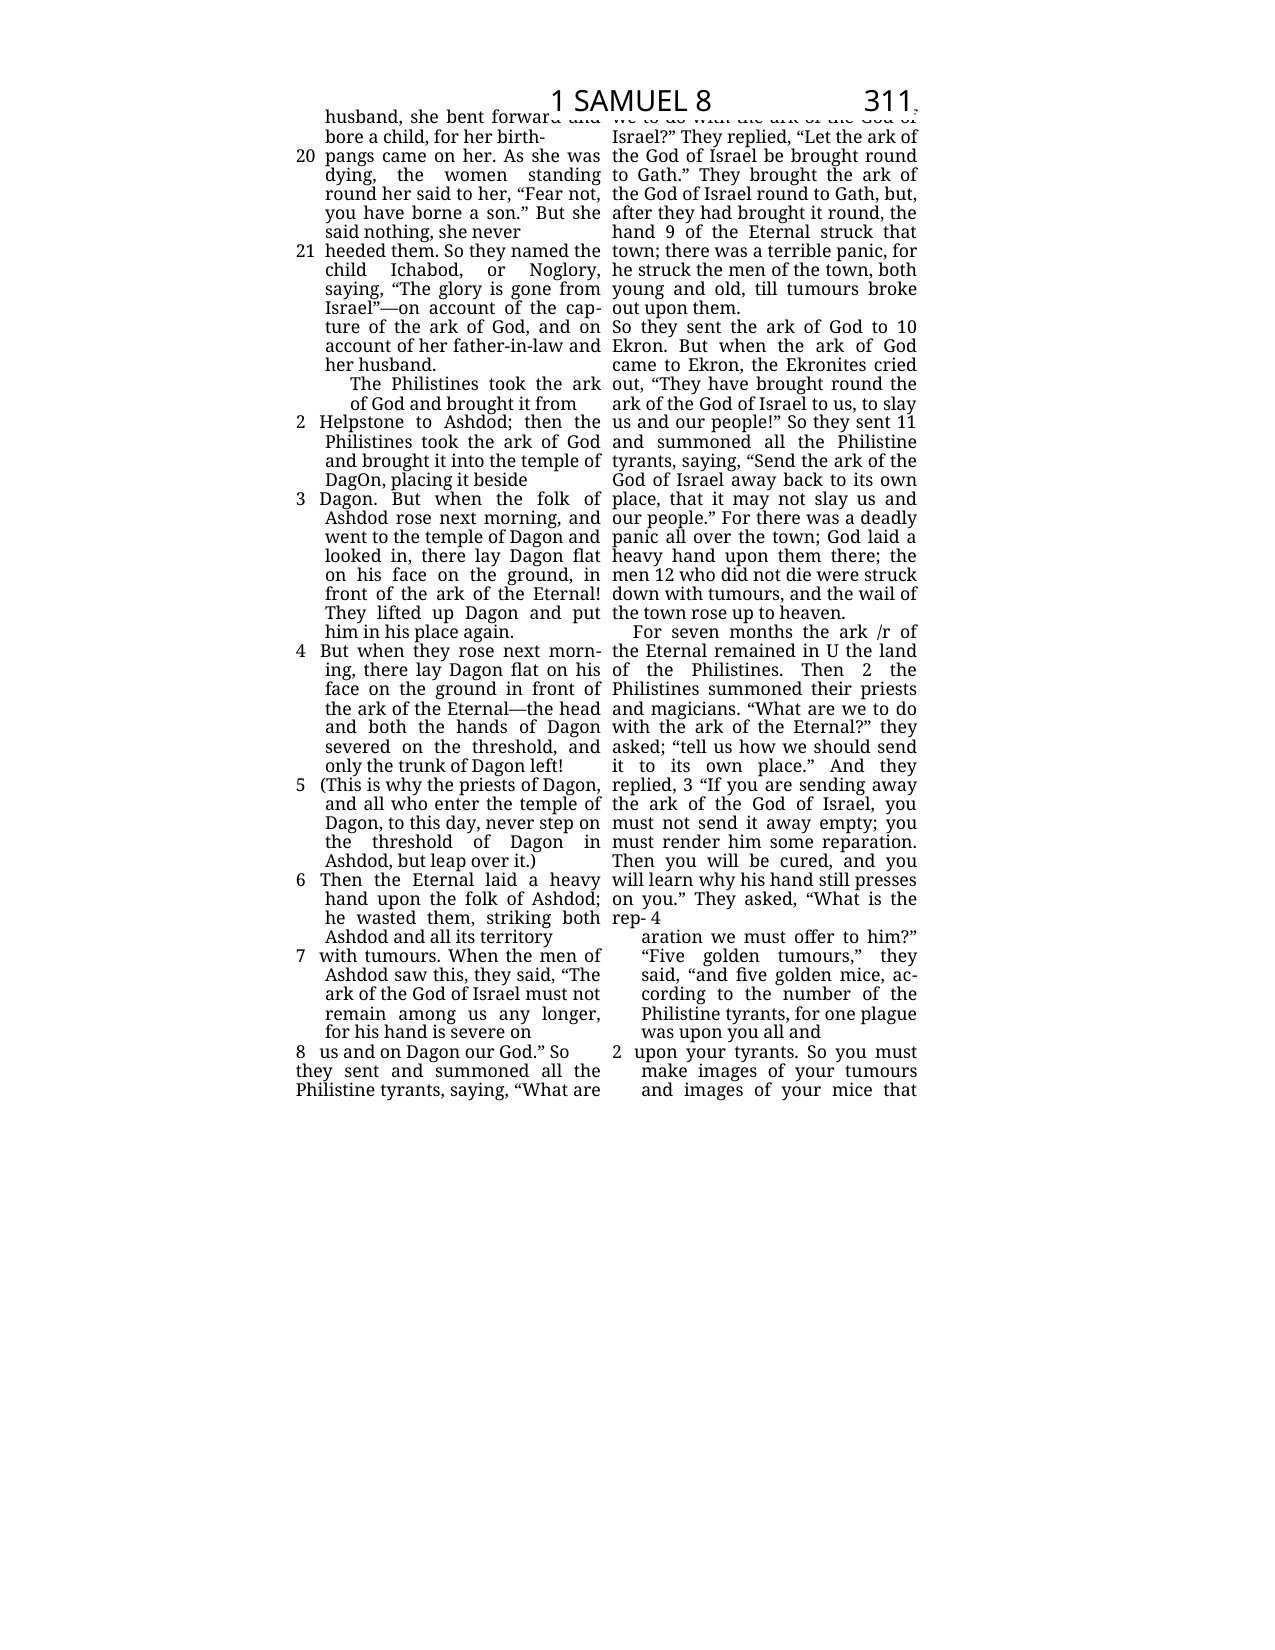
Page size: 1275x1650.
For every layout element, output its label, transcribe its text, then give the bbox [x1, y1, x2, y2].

text husband, she bent forward and bore a child, for her birth- [325, 109, 601, 147]
text For seven months the ark /r of the Eternal remained in U the land of the Philistines. Then 2 the Philistines summoned their priests and magicians. “What are we to do with the ark of the Eternal?” they asked; “tell us how we should send it to its own place.” And they replied, 3 “If you are sending away the ark of the God of Israel, you must not send it away empty; you must render him some reparation. Then you will be cured, and you will learn why his hand still presses on you.” They asked, “What is the rep- 4 [612, 623, 917, 928]
text they sent and summoned all the Philistine tyrants, saying, “What are we to do with the ark of the God of Israel?” They replied, “Let the ark of the God of Israel be brought round to Gath.” They brought the ark of the God of Israel round to Gath, but, after they had brought it round, the hand 9 of the Eternal struck that town; there was a terrible panic, for he struck the men of the town, both young and old, till tu­mours broke out upon them. [296, 1062, 601, 1100]
list with tumours. When the men of Ashdod saw this, they said, “The ark of the God of Israel must not remain among us any longer, for his hand is severe on [296, 947, 601, 1043]
list Helpstone to Ashdod; then the Philistines took the ark of God and brought it into the temple of DagOn, placing it beside [296, 414, 601, 490]
list upon your tyrants. So you must make images of your tu­mours and images of your mice that are spoiling the country, and thus do honour to the God of Israel; perhaps he will take his hand off you and your gods [612, 1043, 917, 1100]
list (This is why the priests of Dagon, and all who enter the temple of Dagon, to this day, never step on the threshold of Dagon in Ashdod, but leap over it.) [296, 776, 601, 871]
list Then the Eternal laid a heavy hand upon the folk of Ashdod; he wasted them, striking both Ashdod and all its territory [296, 871, 601, 947]
text aration we must offer to him?” “Five golden tumours,” they said, “and five golden mice, ac­cording to the number of the Philistine tyrants, for one plague was upon you all and [641, 928, 917, 1043]
text So they sent the ark of God to 10 Ekron. But when the ark of God came to Ekron, the Ekronites cried out, “They have brought round the ark of the God of Israel to us, to slay us and our people!” So they sent 11 and summoned all the Philistine tyrants, saying, “Send the ark of the God of Israel away back to its own place, that it may not slay us and our people.” For there was a deadly panic all over the town; God laid a heavy hand upon them there; the men 12 who did not die were struck down with tumours, and the wail of the town rose up to heaven. [612, 318, 917, 623]
list But when they rose next morn­ing, there lay Dagon flat on his face on the ground in front of the ark of the Eternal—the head and both the hands of Dagon severed on the threshold, and only the trunk of Dagon left! [296, 642, 601, 776]
text they sent and summoned all the Philistine tyrants, saying, “What are we to do with the ark of the God of Israel?” They replied, “Let the ark of the God of Israel be brought round to Gath.” They brought the ark of the God of Israel round to Gath, but, after they had brought it round, the hand 9 of the Eternal struck that town; there was a terrible panic, for he struck the men of the town, both young and old, till tu­mours broke out upon them. [612, 110, 917, 318]
list heeded them. So they named the child Ichabod, or Noglory, saying, “The glory is gone from Israel”—on account of the cap­ture of the ark of God, and on account of her father-in-law and her husband. [296, 242, 601, 376]
text The Philistines took the ark of God and brought it from [350, 376, 601, 414]
list Dagon. But when the folk of Ashdod rose next morning, and went to the temple of Dagon and looked in, there lay Dagon flat on his face on the ground, in front of the ark of the Eter­nal! They lifted up Dagon and put him in his place again. [296, 490, 601, 642]
list pangs came on her. As she was dying, the women standing round her said to her, “Fear not, you have borne a son.” But she said nothing, she never [296, 147, 601, 242]
list us and on Dagon our God.” So [296, 1043, 601, 1062]
